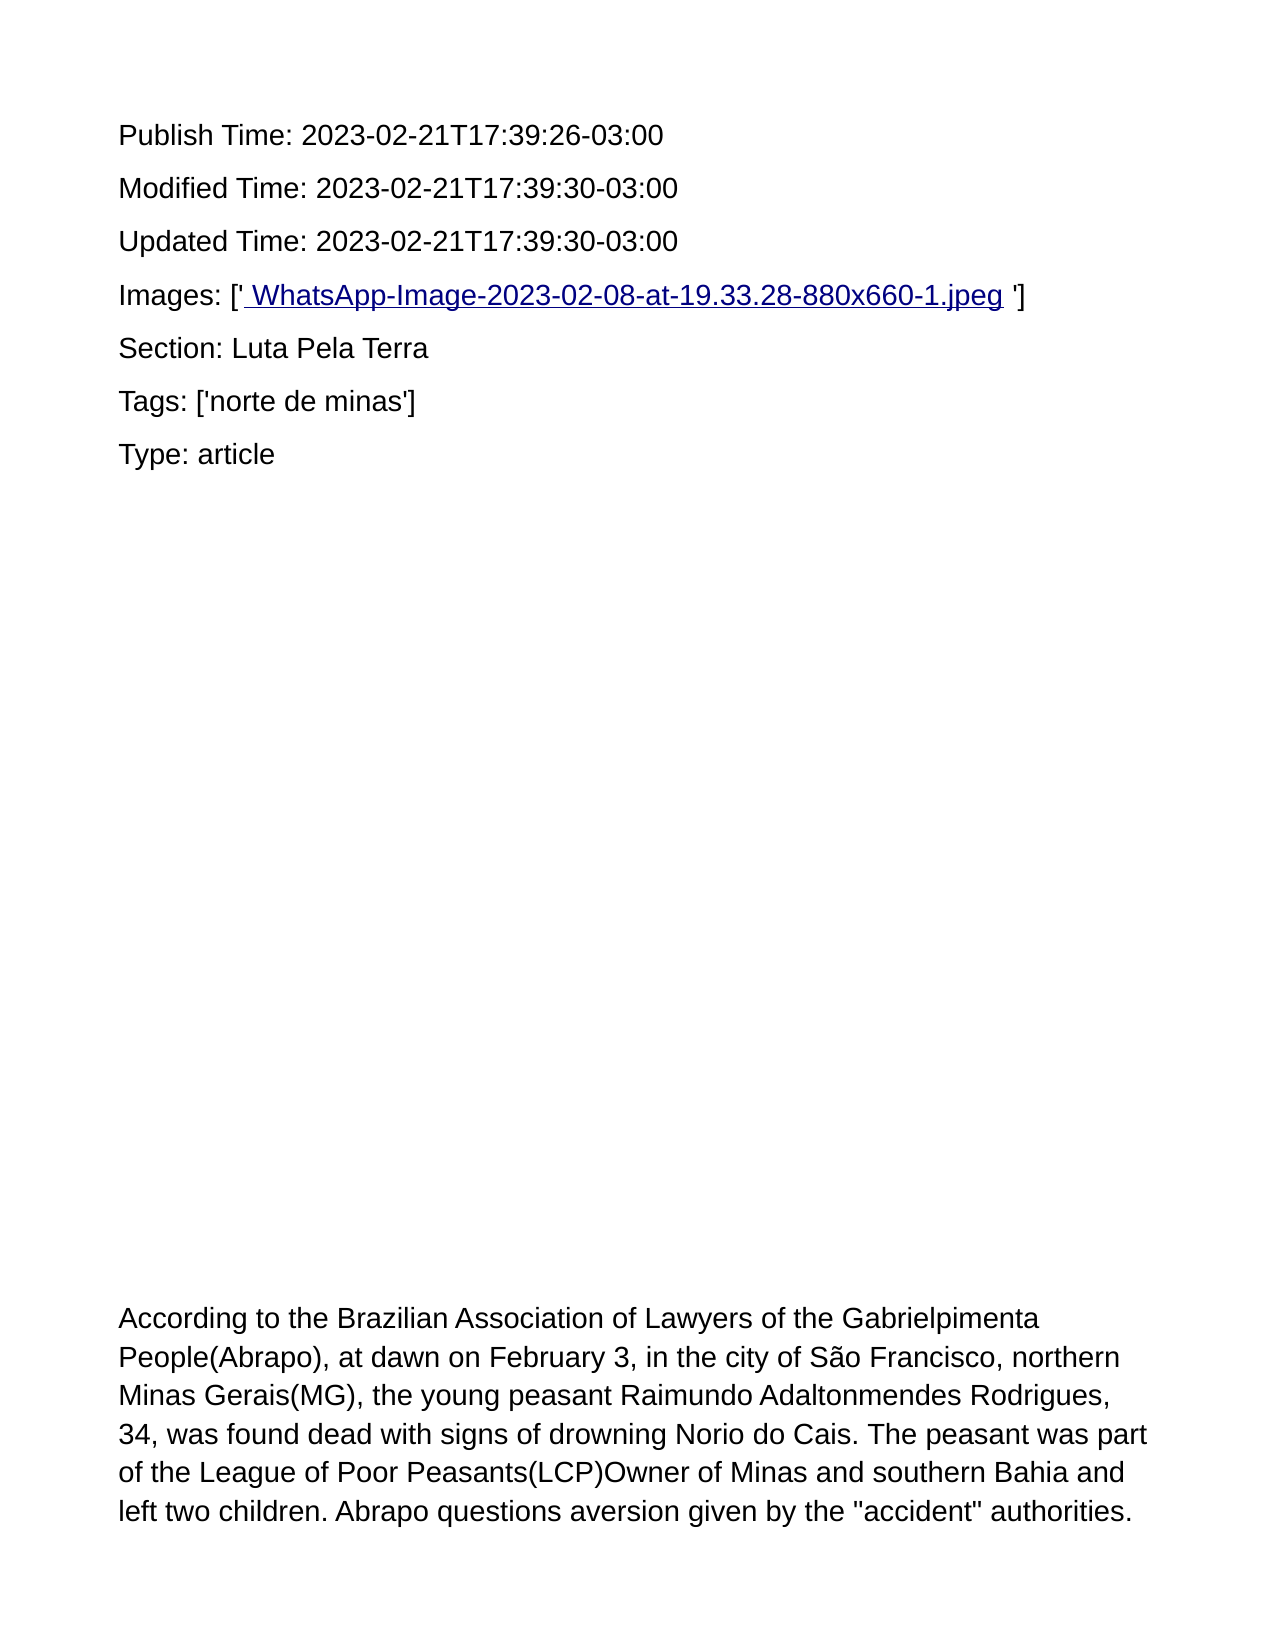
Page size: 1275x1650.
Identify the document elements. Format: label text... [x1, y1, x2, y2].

text Images: [' WhatsApp-Image-2023-02-08-at-19.33.28-880x660-1.jpeg '] [118, 277, 1157, 311]
text Updated Time: 2023-02-21T17:39:30-03:00 [118, 224, 1157, 258]
text Section: Luta Pela Terra [118, 331, 1157, 364]
text Type: article [118, 437, 1157, 470]
text Modified Time: 2023-02-21T17:39:30-03:00 [118, 171, 1157, 205]
text Publish Time: 2023-02-21T17:39:26-03:00 [118, 118, 1157, 152]
text According to the Brazilian Association of Lawyers of the Gabrielpimenta People(Abrapo), at dawn on February 3, in the city of São Francisco, northern Minas Gerais(MG), the young peasant Raimundo Adaltonmendes Rodrigues, 34, was found dead with signs of drowning Norio do Cais. The peasant was part of the League of Poor Peasants(LCP)Owner of Minas and southern Bahia and left two children. Abrapo questions aversion given by the "accident" authorities. [118, 490, 1157, 1527]
text Tags: ['norte de minas'] [118, 384, 1157, 417]
